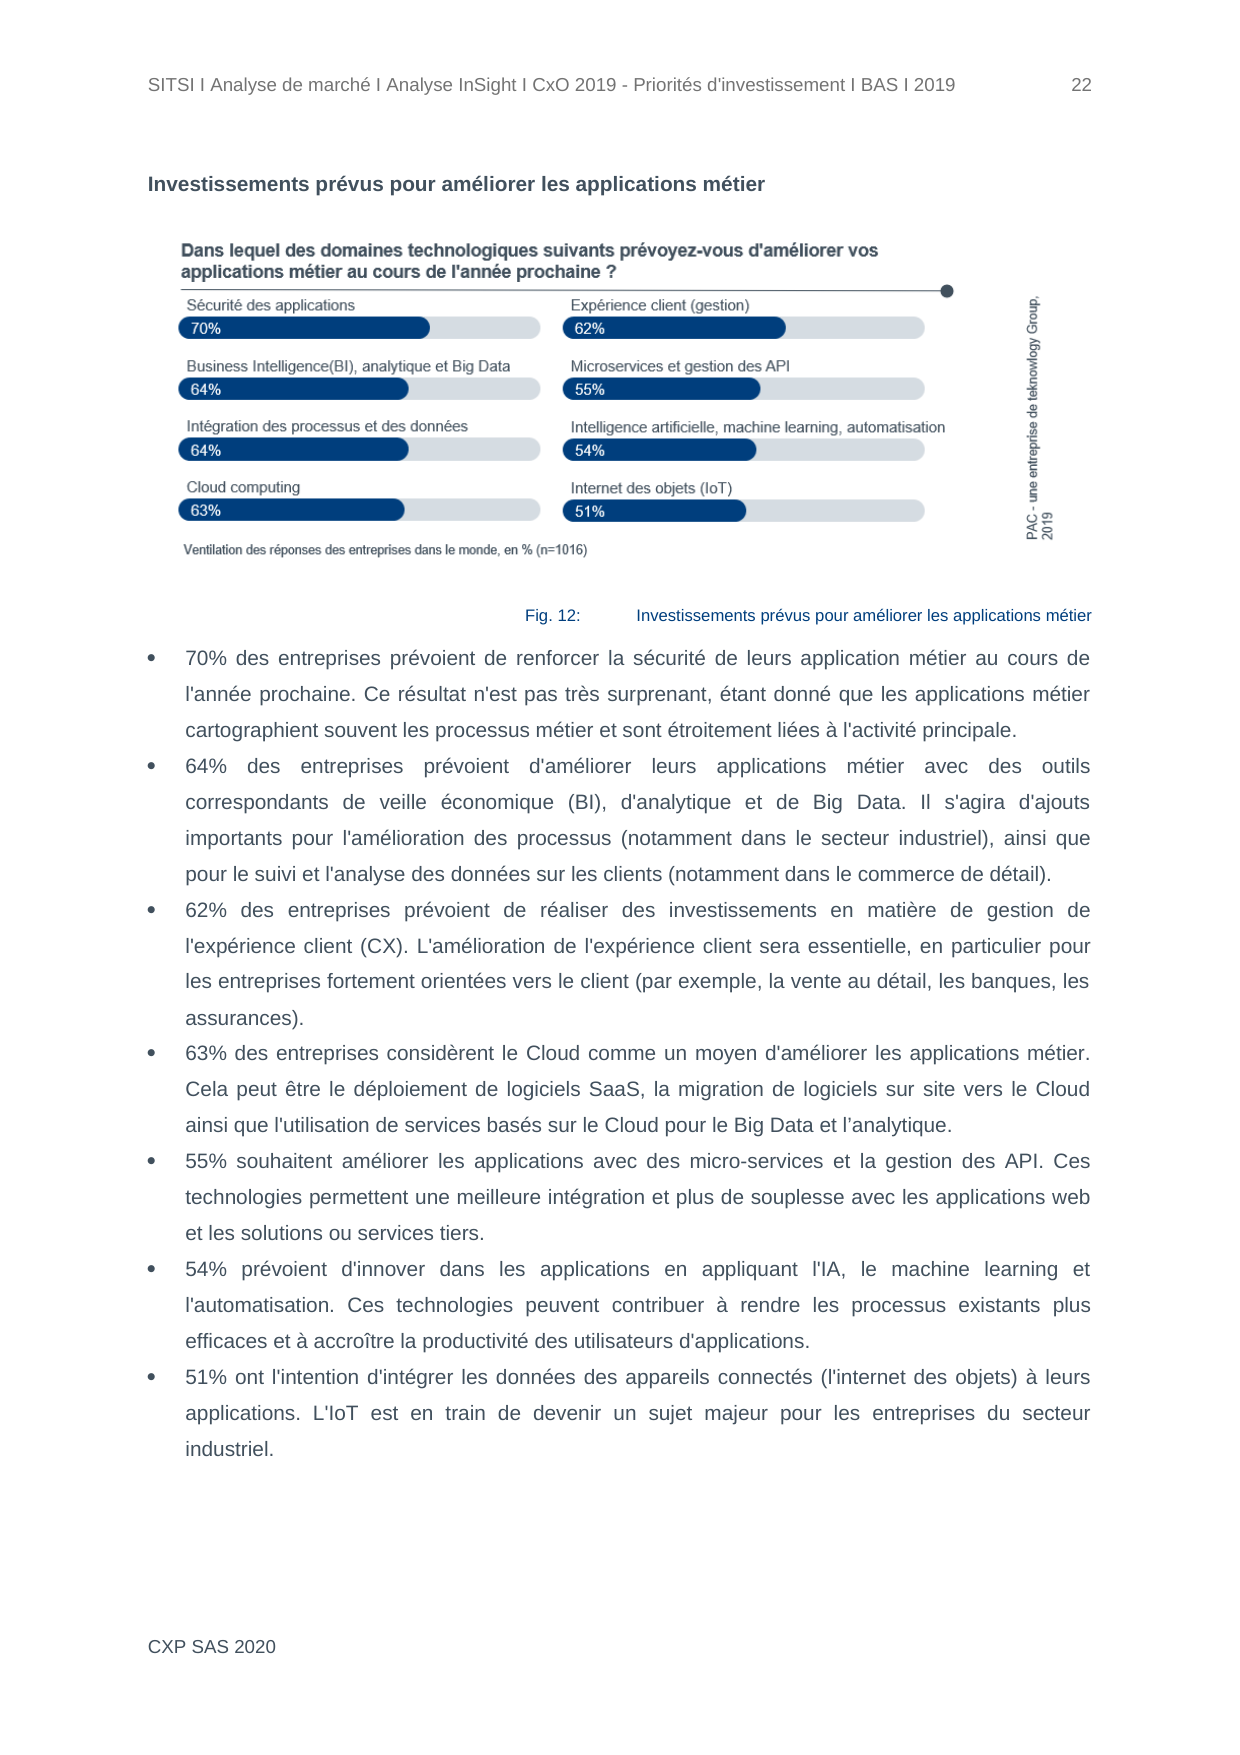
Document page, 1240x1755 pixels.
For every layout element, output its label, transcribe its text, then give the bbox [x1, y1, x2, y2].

list 54% prévoient d'innover dans les applications en appliquant l'IA, le machine learning et l'automatisation. Ces technologies peuvent contribuer à rendre les processus existants plus efficaces et à accroître la productivité des utilisateurs d'applications. [148, 1257, 1092, 1353]
list 62% des entreprises prévoient de réaliser des investissements en matière de gestion de l'expérience client (CX). L'amélioration de l'expérience client sera essentielle, en particulier pour les entreprises fortement orientées vers le client (par exemple, la vente au détail, les banques, les assurances). [148, 897, 1092, 1029]
list 64% des entreprises prévoient d'améliorer leurs applications métier avec des outils correspondants de veille économique (BI), d'analytique et de Big Data. Il s'agira d'ajouts importants pour l'amélioration des processus (notamment dans le secteur industriel), ainsi que pour le suivi et l'analyse des données sur les clients (notamment dans le commerce de détail). [148, 753, 1092, 885]
list 55% souhaitent améliorer les applications avec des micro-services et la gestion des API. Ces technologies permettent une meilleure intégration et plus de souplesse avec les applications web et les solutions ou services tiers. [148, 1149, 1092, 1245]
list 63% des entreprises considèrent le Cloud comme un moyen d'améliorer les applications métier. Cela peut être le déploiement de logiciels SaaS, la migration de logiciels sur site vers le Cloud ainsi que l'utilisation de services basés sur le Cloud pour le Big Data et l’analytique. [148, 1041, 1092, 1137]
subtitle Investissements prévus pour améliorer les applications métier [148, 172, 1092, 196]
title Investissements prévus pour améliorer les applications métier [148, 605, 1092, 624]
list 51% ont l'intention d'intégrer les données des appareils connectés (l'internet des objets) à leurs applications. L'IoT est en train de devenir un sujet majeur pour les entreprises du secteur industriel. [148, 1365, 1092, 1461]
list 70% des entreprises prévoient de renforcer la sécurité de leurs application métier au cours de l'année prochaine. Ce résultat n'est pas très surprenant, étant donné que les applications métier cartographient souvent les processus métier et sont étroitement liées à l'activité principale. [148, 646, 1092, 742]
